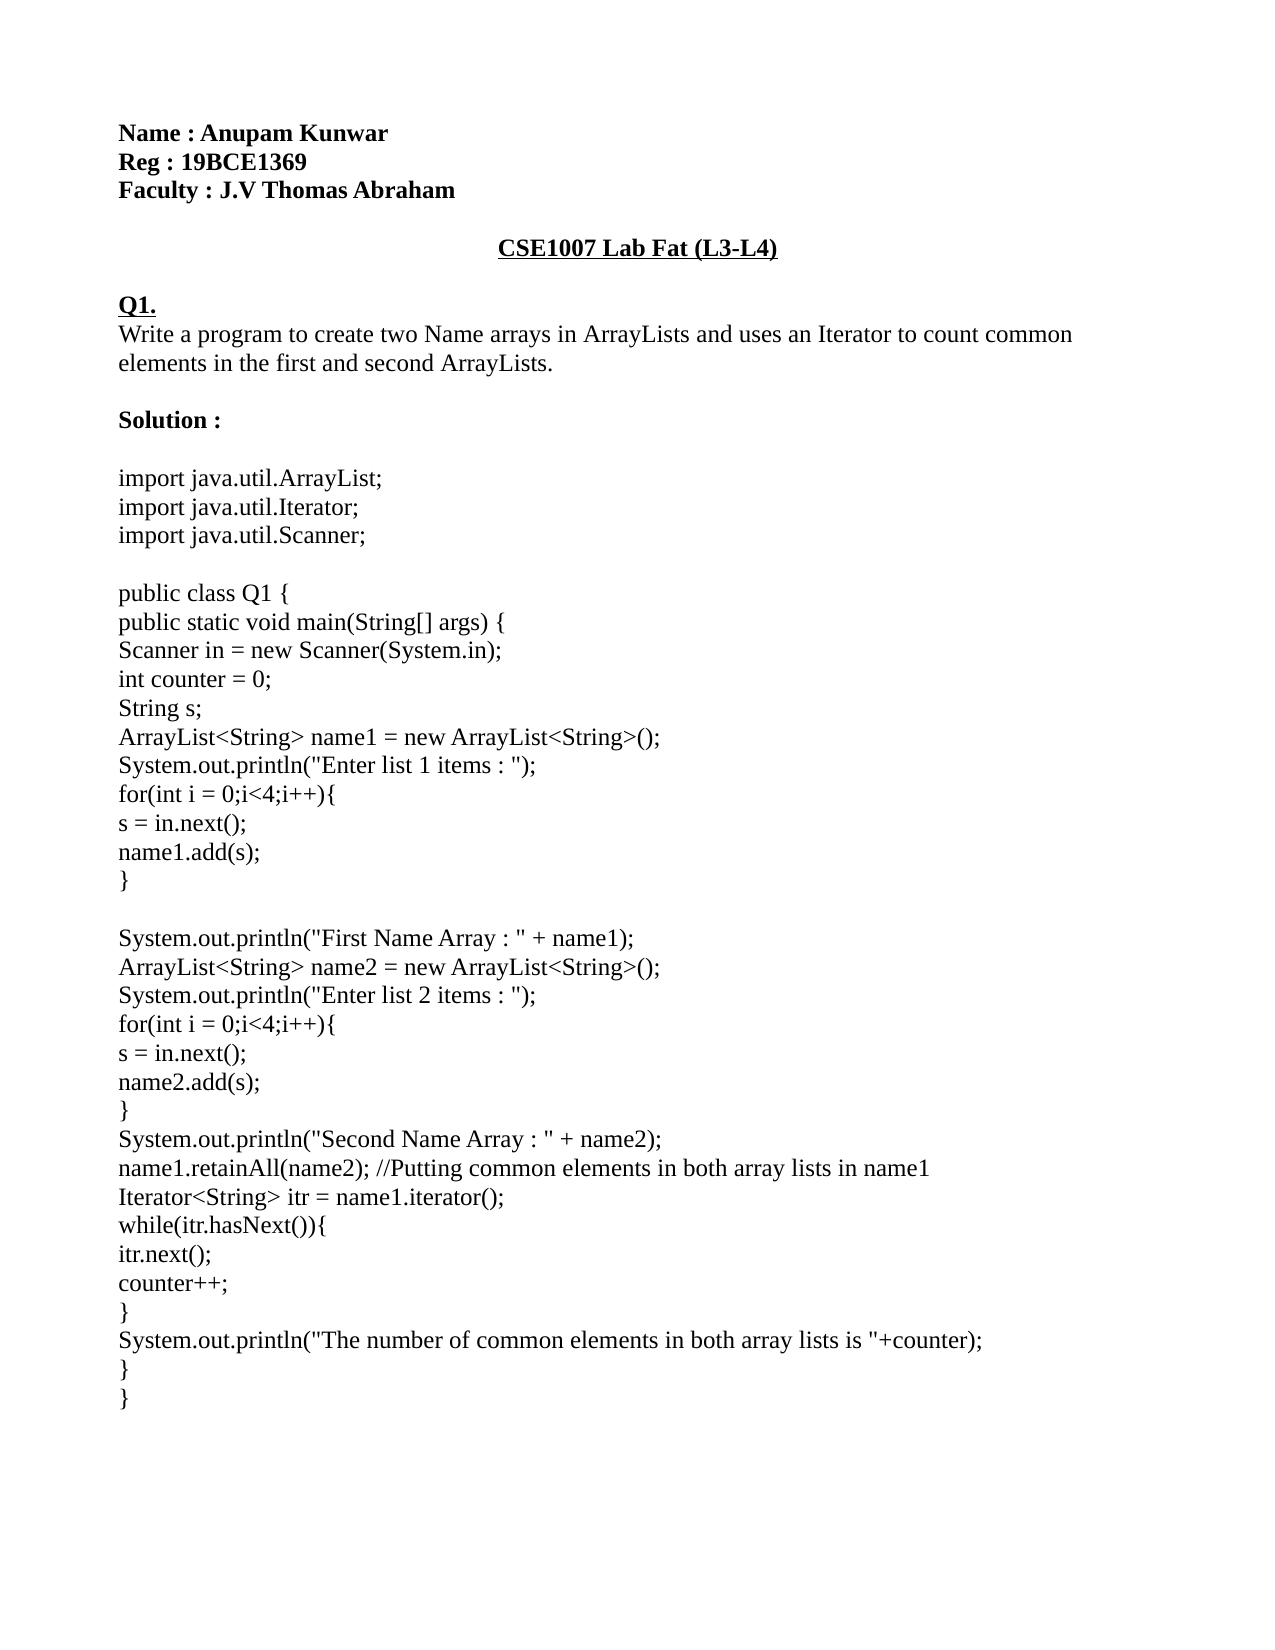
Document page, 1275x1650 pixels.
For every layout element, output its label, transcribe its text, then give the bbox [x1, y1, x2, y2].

text counter++; [118, 1268, 1157, 1297]
text name2.add(s); [118, 1067, 1157, 1096]
text Faculty : J.V Thomas Abraham [118, 176, 1157, 204]
text Write a program to create two Name arrays in ArrayLists and uses an Iterator to count common elements in the first and second ArrayLists. [118, 319, 1157, 377]
text s = in.next(); [118, 1038, 1157, 1067]
text Solution : [118, 406, 1157, 434]
text } [118, 1096, 1157, 1124]
text Reg : 19BCE1369 [118, 147, 1157, 176]
text public static void main(String[] args) { [118, 607, 1157, 636]
text name1.retainAll(name2); //Putting common elements in both array lists in name1 [118, 1153, 1157, 1182]
text int counter = 0; [118, 664, 1157, 693]
text while(itr.hasNext()){ [118, 1211, 1157, 1239]
text } [118, 1383, 1157, 1412]
text } [118, 1354, 1157, 1383]
text ArrayList<String> name2 = new ArrayList<String>(); [118, 952, 1157, 981]
text import java.util.Iterator; [118, 492, 1157, 521]
text name1.add(s); [118, 837, 1157, 866]
text for(int i = 0;i<4;i++){ [118, 779, 1157, 808]
text itr.next(); [118, 1239, 1157, 1268]
text Q1. [118, 291, 1157, 319]
text System.out.println("The number of common elements in both array lists is "+counter); [118, 1326, 1157, 1354]
text System.out.println("Second Name Array : " + name2); [118, 1124, 1157, 1153]
text } [118, 1297, 1157, 1326]
text Scanner in = new Scanner(System.in); [118, 636, 1157, 664]
text Iterator<String> itr = name1.iterator(); [118, 1182, 1157, 1211]
text CSE1007 Lab Fat (L3-L4) [118, 233, 1157, 262]
text public class Q1 { [118, 578, 1157, 607]
text import java.util.ArrayList; [118, 463, 1157, 492]
text ArrayList<String> name1 = new ArrayList<String>(); [118, 722, 1157, 751]
text System.out.println("First Name Array : " + name1); [118, 923, 1157, 952]
text } [118, 866, 1157, 894]
text Name : Anupam Kunwar [118, 118, 1157, 147]
text System.out.println("Enter list 1 items : "); [118, 751, 1157, 779]
text import java.util.Scanner; [118, 521, 1157, 549]
text for(int i = 0;i<4;i++){ [118, 1009, 1157, 1038]
text System.out.println("Enter list 2 items : "); [118, 981, 1157, 1009]
text s = in.next(); [118, 808, 1157, 837]
text String s; [118, 693, 1157, 722]
